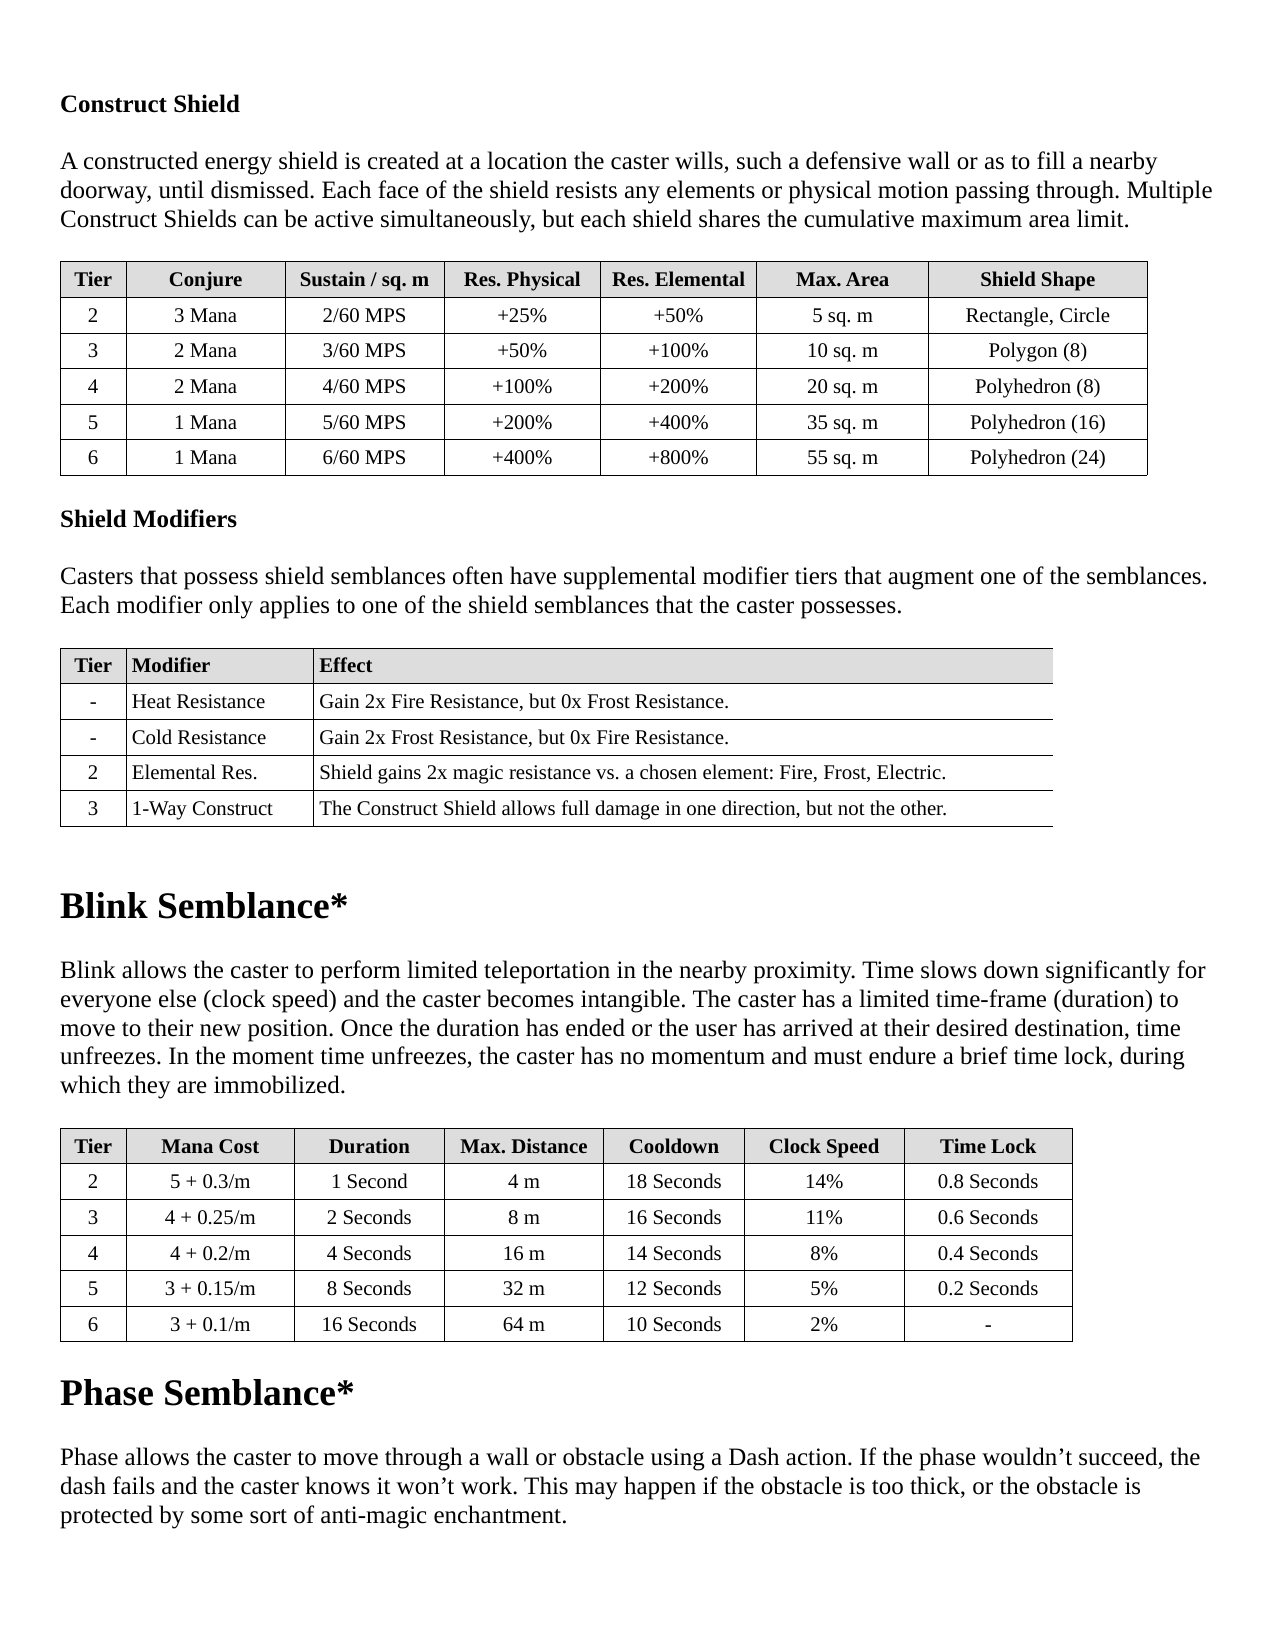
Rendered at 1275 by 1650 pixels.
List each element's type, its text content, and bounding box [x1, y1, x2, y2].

table_header Sustain / sq. m [286, 262, 444, 297]
table_header Res. Elemental [601, 262, 756, 297]
table_cell 8 m [445, 1200, 603, 1234]
table_cell 16 Seconds [604, 1200, 744, 1234]
text A constructed energy shield is created at a location the caster wills, such a defensive wall or as to fill a nearby doorway, until dismissed. Each face of the shield resists any elements or physical motion passing through. Multiple Construct Shields can be active simultaneously, but each shield shares the cumulative maximum area limit. [60, 146, 1215, 232]
table_cell 8 Seconds [295, 1271, 444, 1306]
subtitle Shield Modifiers [60, 504, 1215, 533]
table_cell 35 sq. m [757, 405, 928, 439]
table_cell Cold Resistance [127, 720, 313, 754]
subtitle Phase Semblance* [60, 1370, 1215, 1413]
table_cell 20 sq. m [757, 369, 928, 404]
table_cell 1 Second [295, 1164, 444, 1199]
table_cell 2 [61, 1164, 126, 1199]
table_cell 0.4 Seconds [905, 1236, 1072, 1270]
table_cell Elemental Res. [127, 756, 313, 790]
table_cell 5 + 0.3/m [127, 1164, 294, 1199]
table_cell 5 [61, 1271, 126, 1306]
table_cell +100% [601, 334, 756, 368]
table_header Tier [61, 1129, 126, 1163]
table_cell Gain 2x Frost Resistance, but 0x Fire Resistance. [314, 720, 1053, 754]
table_header Time Lock [905, 1129, 1072, 1163]
table_header Mana Cost [127, 1129, 294, 1163]
table_cell Polyhedron (24) [929, 440, 1147, 475]
table_cell 1-Way Construct [127, 791, 313, 826]
table_header Conjure [127, 262, 285, 297]
table_cell 0.8 Seconds [905, 1164, 1072, 1199]
subtitle Construct Shield [60, 89, 1215, 117]
table_cell 11% [745, 1200, 904, 1234]
table_cell 1 Mana [127, 440, 285, 475]
table_cell +200% [601, 369, 756, 404]
table_cell 5/60 MPS [286, 405, 444, 439]
table_cell 4 [61, 369, 126, 404]
table_cell 2/60 MPS [286, 298, 444, 332]
table_header Max. Distance [445, 1129, 603, 1163]
table_cell - [61, 684, 126, 719]
table_cell +800% [601, 440, 756, 475]
table_cell 6 [61, 440, 126, 475]
table_cell 12 Seconds [604, 1271, 744, 1306]
table_header Effect [314, 649, 1053, 683]
table_cell 3 Mana [127, 298, 285, 332]
table_cell 0.2 Seconds [905, 1271, 1072, 1306]
table_header Shield Shape [929, 262, 1147, 297]
table_cell +400% [601, 405, 756, 439]
table_cell 8% [745, 1236, 904, 1270]
table_cell Polyhedron (8) [929, 369, 1147, 404]
table_cell 2 Mana [127, 334, 285, 368]
table_cell 3 [61, 1200, 126, 1234]
table_cell 3 [61, 791, 126, 826]
table_cell The Construct Shield allows full damage in one direction, but not the other. [314, 791, 1053, 826]
table_cell Heat Resistance [127, 684, 313, 719]
table_cell 10 Seconds [604, 1307, 744, 1341]
table_cell +50% [445, 334, 600, 368]
table_cell 3 [61, 334, 126, 368]
table_cell 5% [745, 1271, 904, 1306]
table_cell 2% [745, 1307, 904, 1341]
table_cell Gain 2x Fire Resistance, but 0x Frost Resistance. [314, 684, 1053, 719]
table_header Max. Area [757, 262, 928, 297]
text Casters that possess shield semblances often have supplemental modifier tiers that augment one of the semblances. Each modifier only applies to one of the shield semblances that the caster possesses. [60, 561, 1215, 619]
table_header Modifier [127, 649, 313, 683]
table_cell 10 sq. m [757, 334, 928, 368]
table_cell 4/60 MPS [286, 369, 444, 404]
table_cell 32 m [445, 1271, 603, 1306]
table_header Res. Physical [445, 262, 600, 297]
table_cell - [61, 720, 126, 754]
table_cell 3/60 MPS [286, 334, 444, 368]
table_header Cooldown [604, 1129, 744, 1163]
table_cell 4 [61, 1236, 126, 1270]
table_cell Polygon (8) [929, 334, 1147, 368]
subtitle Blink Semblance* [60, 883, 1215, 926]
table_cell 14 Seconds [604, 1236, 744, 1270]
table_cell 16 m [445, 1236, 603, 1270]
table_cell +100% [445, 369, 600, 404]
table_header Clock Speed [745, 1129, 904, 1163]
table_cell 2 [61, 756, 126, 790]
table_header Tier [61, 649, 126, 683]
table_cell 4 + 0.2/m [127, 1236, 294, 1270]
table_cell 16 Seconds [295, 1307, 444, 1341]
table_cell 14% [745, 1164, 904, 1199]
table_cell 6 [61, 1307, 126, 1341]
table_cell Polyhedron (16) [929, 405, 1147, 439]
table_cell 1 Mana [127, 405, 285, 439]
table_cell 5 [61, 405, 126, 439]
table_cell 3 + 0.15/m [127, 1271, 294, 1306]
table_cell 64 m [445, 1307, 603, 1341]
table_cell Shield gains 2x magic resistance vs. a chosen element: Fire, Frost, Electric. [314, 756, 1053, 790]
table_cell 18 Seconds [604, 1164, 744, 1199]
table_cell 2 Mana [127, 369, 285, 404]
table_cell 6/60 MPS [286, 440, 444, 475]
table_cell 4 + 0.25/m [127, 1200, 294, 1234]
table_cell +25% [445, 298, 600, 332]
table_header Duration [295, 1129, 444, 1163]
table_cell 4 Seconds [295, 1236, 444, 1270]
table_header Tier [61, 262, 126, 297]
text Blink allows the caster to perform limited teleportation in the nearby proximity. Time slows down significantly for everyone else (clock speed) and the caster becomes intangible. The caster has a limited time-frame (duration) to move to their new position. Once the duration has ended or the user has arrived at their desired destination, time unfreezes. In the moment time unfreezes, the caster has no momentum and must endure a brief time lock, during which they are immobilized. [60, 955, 1215, 1099]
table_cell - [905, 1307, 1072, 1341]
table_cell 3 + 0.1/m [127, 1307, 294, 1341]
text Phase allows the caster to move through a wall or obstacle using a Dash action. If the phase wouldn’t succeed, the dash fails and the caster knows it won’t work. This may happen if the obstacle is too thick, or the obstacle is protected by some sort of anti-magic enchantment. [60, 1442, 1215, 1528]
table_cell Rectangle, Circle [929, 298, 1147, 332]
table_cell 4 m [445, 1164, 603, 1199]
table_cell 2 [61, 298, 126, 332]
table_cell 5 sq. m [757, 298, 928, 332]
table_cell +200% [445, 405, 600, 439]
table_cell 0.6 Seconds [905, 1200, 1072, 1234]
table_cell 55 sq. m [757, 440, 928, 475]
table_cell +400% [445, 440, 600, 475]
table_cell 2 Seconds [295, 1200, 444, 1234]
table_cell +50% [601, 298, 756, 332]
